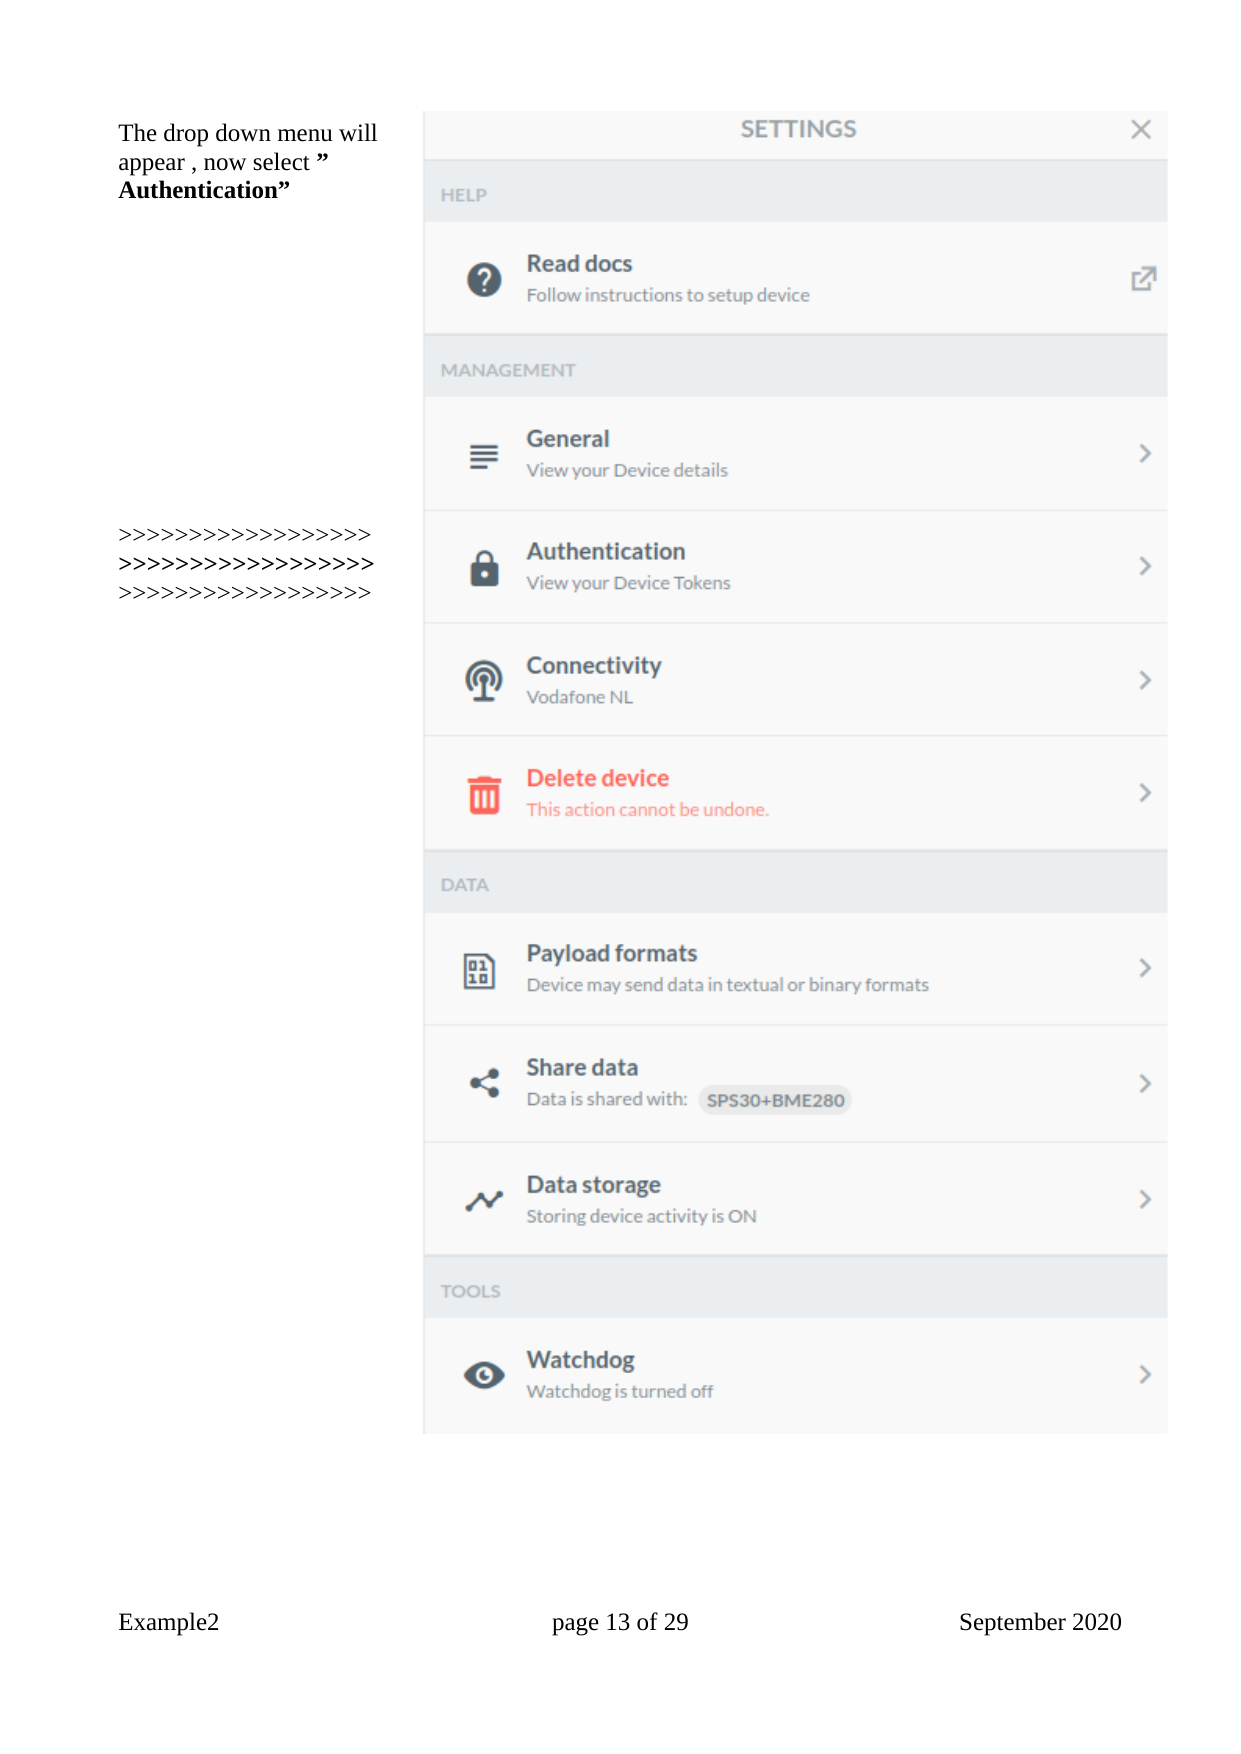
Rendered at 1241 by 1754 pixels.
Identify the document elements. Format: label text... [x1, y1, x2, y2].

picture [422, 111, 1168, 1434]
text >>>>>>>>>>>>>>>>>> [118, 549, 422, 578]
text The drop down menu will appear , now select ” Authentication” [118, 118, 422, 204]
text >>>>>>>>>>>>>>>>>> [118, 578, 422, 607]
text >>>>>>>>>>>>>>>>>> [118, 521, 422, 549]
